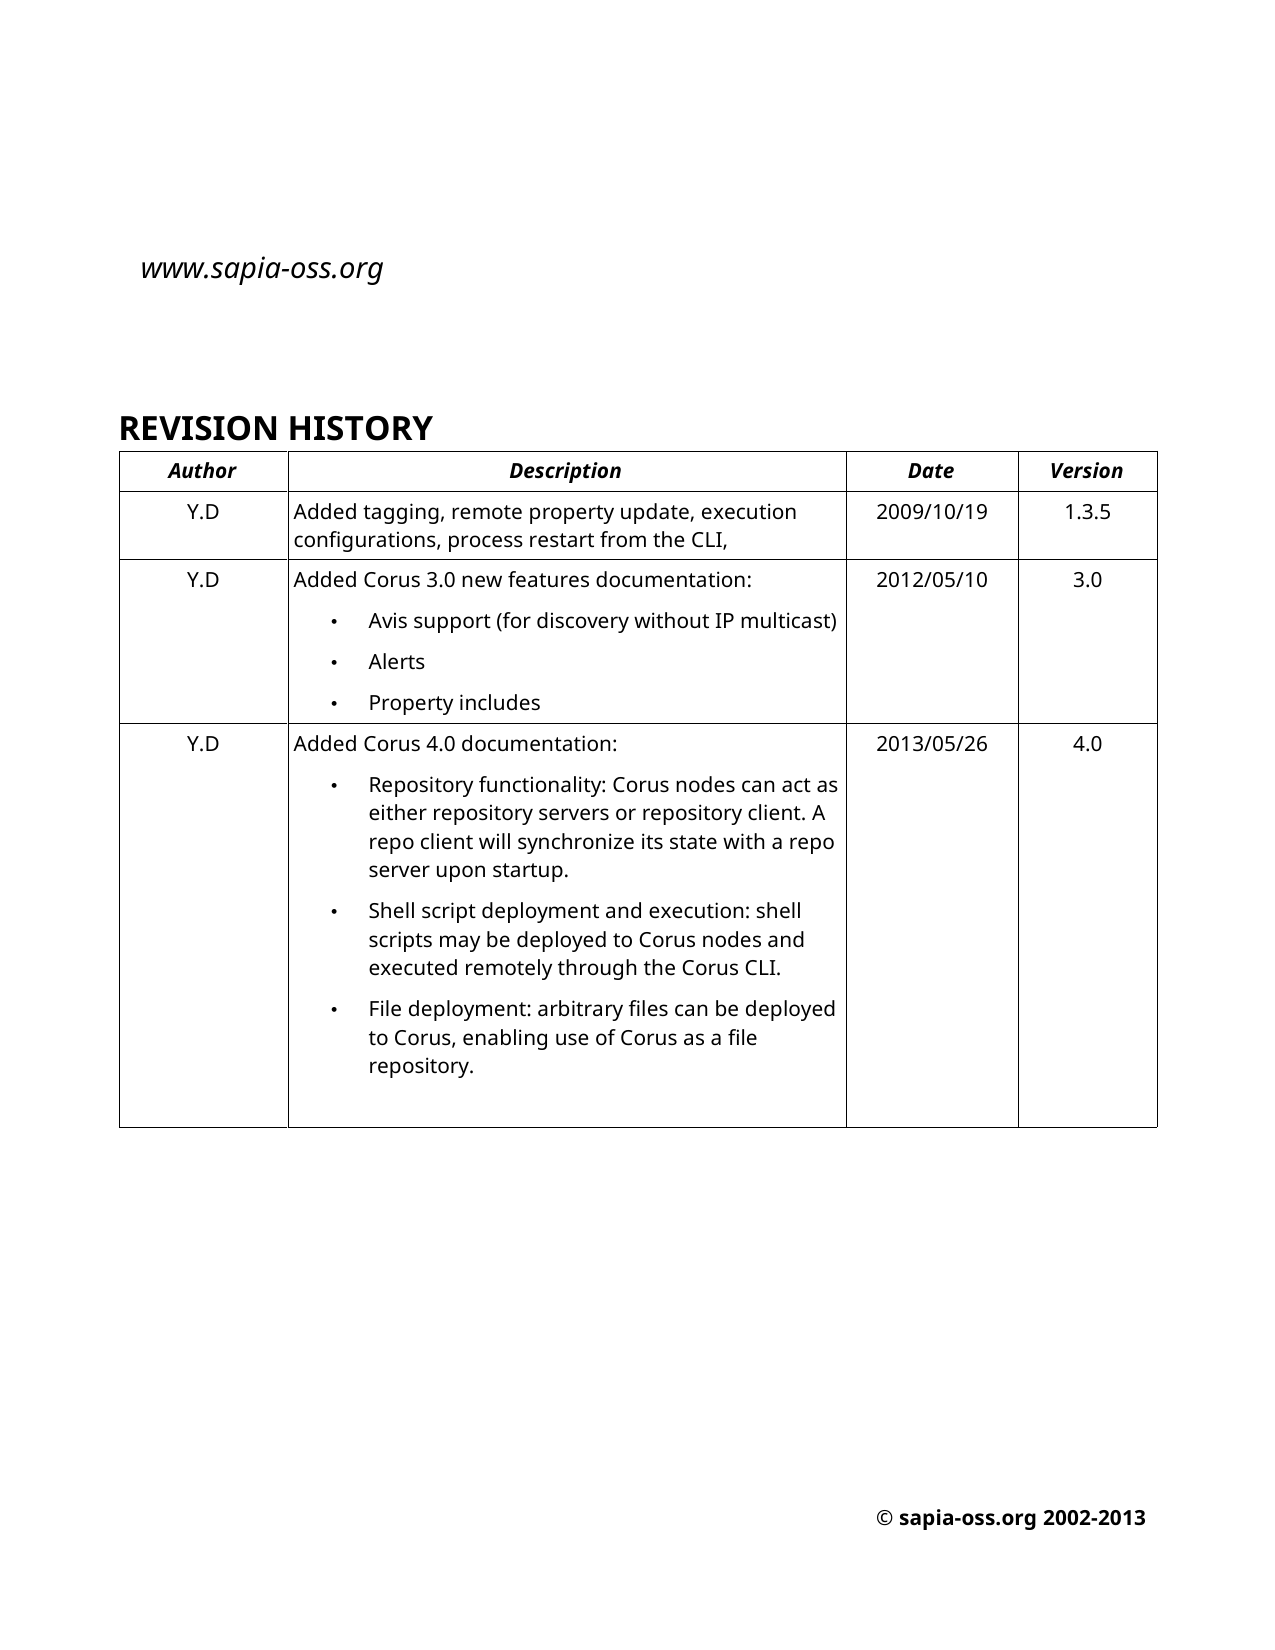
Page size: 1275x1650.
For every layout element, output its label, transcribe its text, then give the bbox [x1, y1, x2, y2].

table_cell 2009/10/19 [847, 492, 1018, 559]
table_cell Y.D [120, 492, 287, 559]
table_cell 1.3.5 [1019, 492, 1157, 559]
subtitle www.sapia-oss.org [118, 247, 1039, 287]
table_header Author [120, 452, 287, 491]
table_header Description [289, 452, 846, 491]
table_header Version [1019, 452, 1157, 491]
table_cell Y.D [120, 724, 287, 1127]
table_cell 2012/05/10 [847, 560, 1018, 723]
text REVISION HISTORY [118, 404, 1157, 451]
table_cell Added Corus 4.0 documentation: Repository functionality: Corus nodes can act as either repository servers or repository client. A repo client will synchronize its state with a repo server upon startup. Shell script deployment and execution: shell scripts may be deployed to Corus nodes and executed remotely through the Corus CLI. File deployment: arbitrary files can be deployed to Corus, enabling use of Corus as a file repository. [289, 724, 846, 1127]
table_cell Added Corus 3.0 new features documentation: Avis support (for discovery without IP multicast) Alerts Property includes [289, 560, 846, 723]
table_cell Added tagging, remote property update, execution configurations, process restart from the CLI, [289, 492, 846, 559]
table_cell 3.0 [1019, 560, 1157, 723]
table_cell 4.0 [1019, 724, 1157, 1127]
table_cell Y.D [120, 560, 287, 723]
table_header Date [847, 452, 1018, 491]
table_cell 2013/05/26 [847, 724, 1018, 1127]
